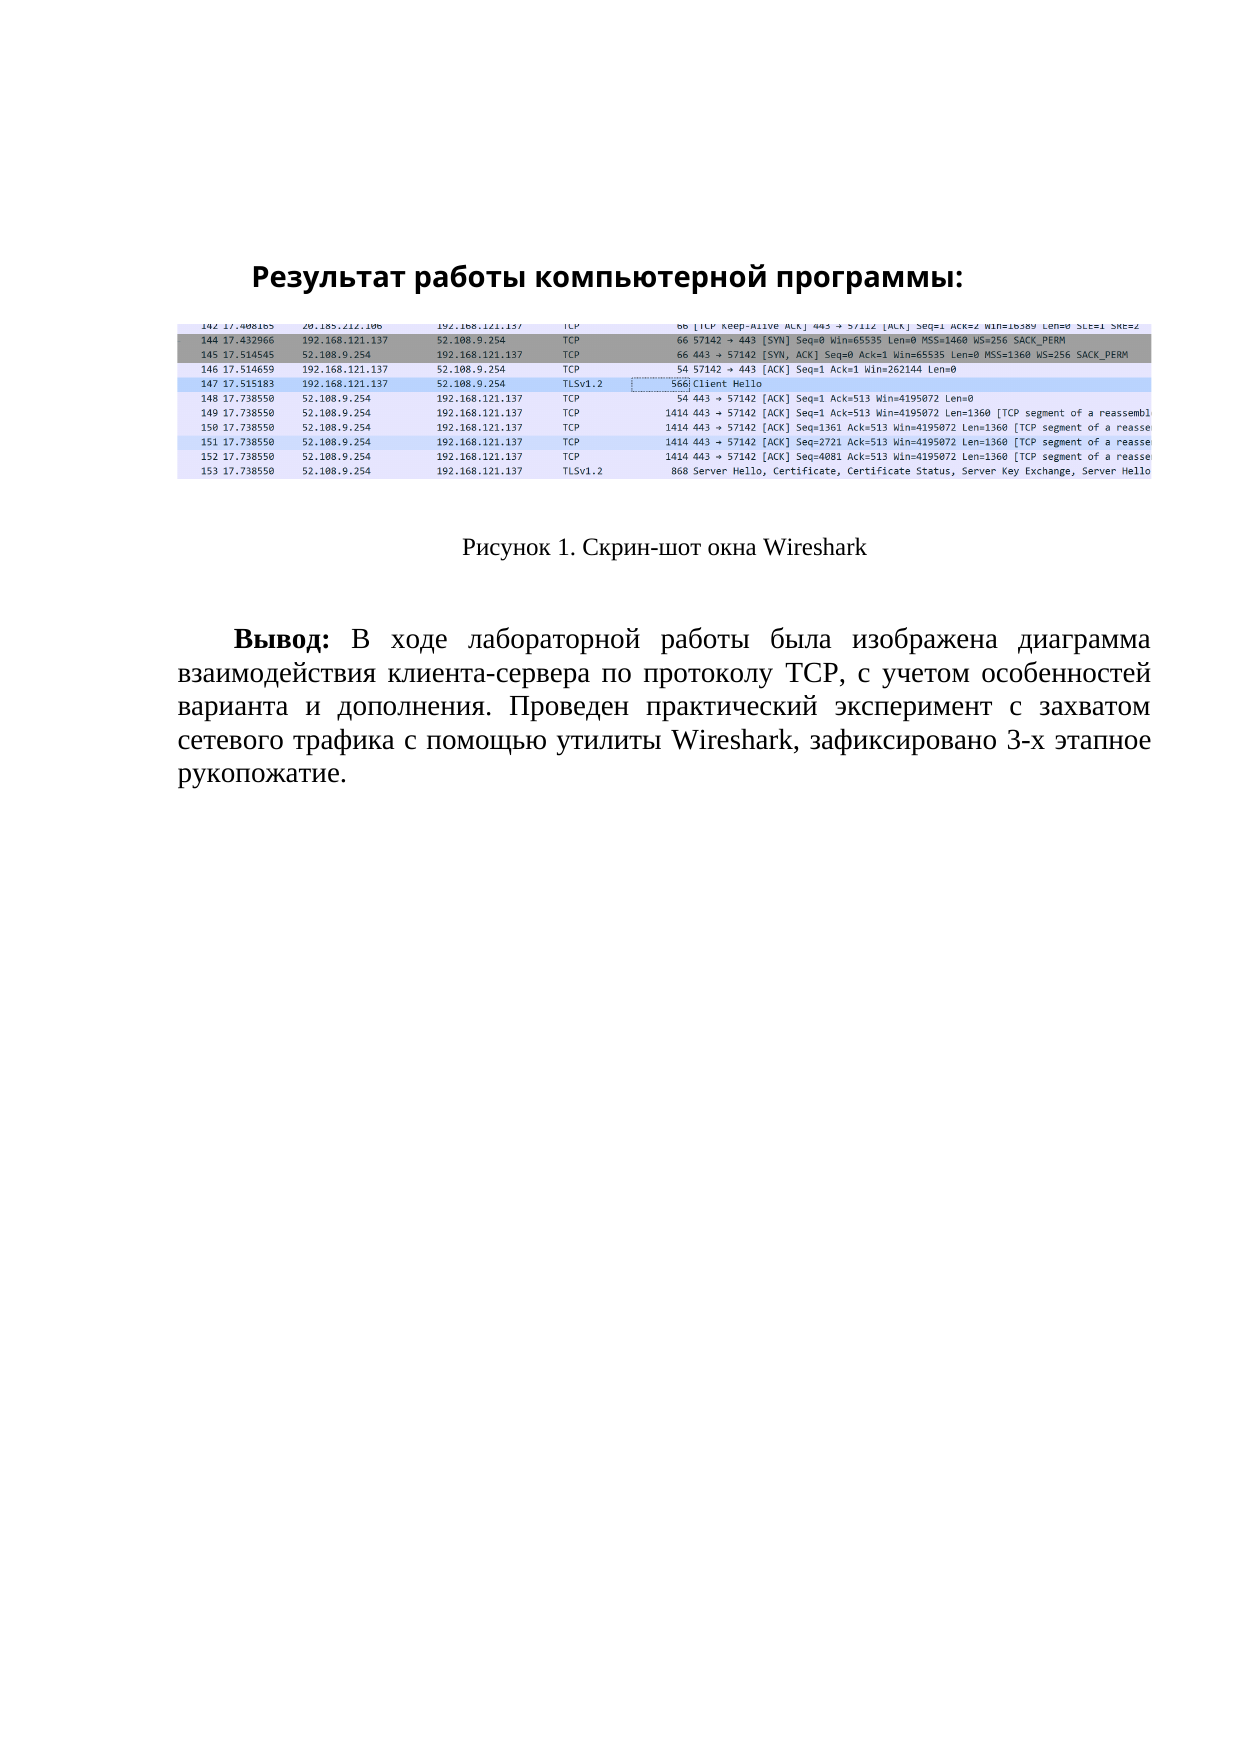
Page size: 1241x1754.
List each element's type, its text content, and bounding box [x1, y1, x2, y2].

text Вывод: В ходе лабораторной работы была изображена диаграмма взаимодействия клиента-сервера по протоколу TCP, с учетом особенностей варианта и дополнения. Проведен практический эксперимент с захватом сетевого трафика с помощью утилиты Wireshark, зафиксировано 3-х этапное рукопожатие. [177, 621, 1152, 789]
text Рисунок 1. Скрин-шот окна Wireshark [177, 532, 1152, 561]
text Результат работы компьютерной программы: [177, 256, 1152, 296]
picture [177, 324, 1152, 479]
